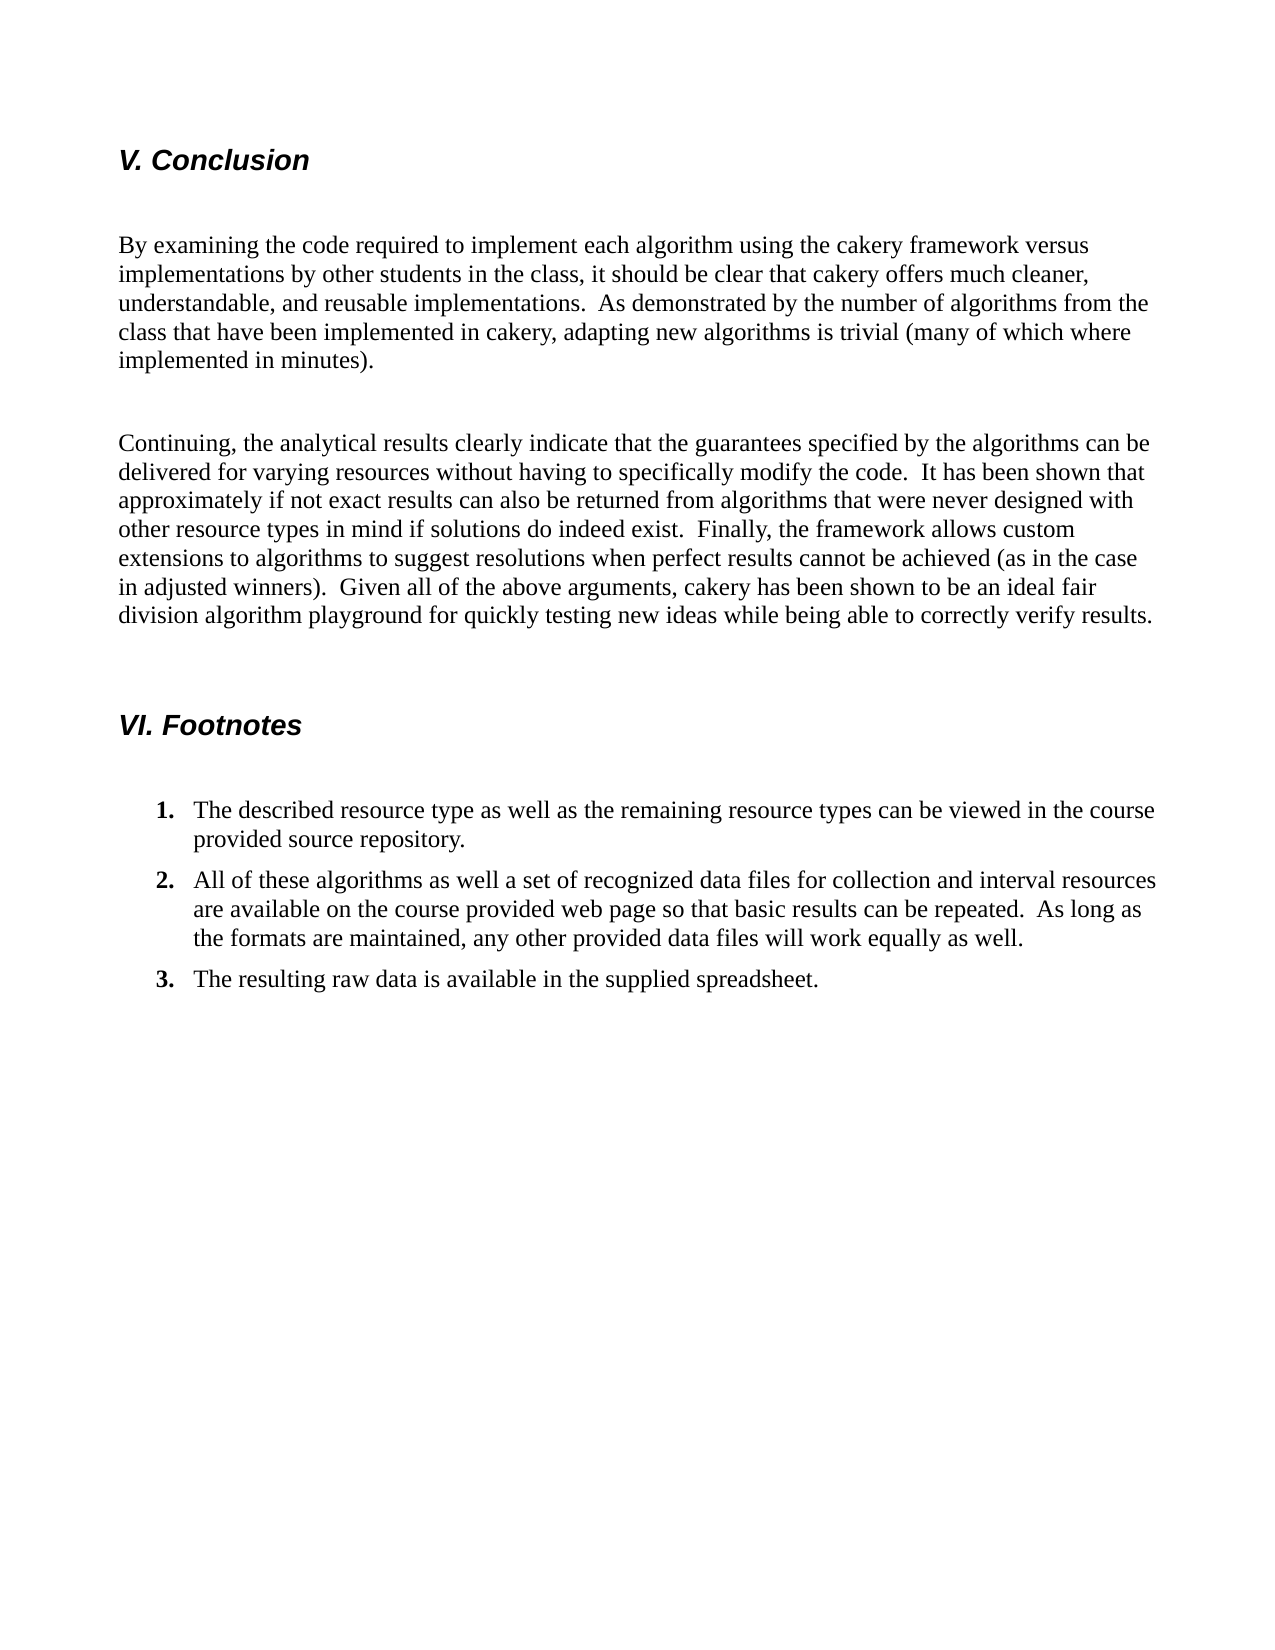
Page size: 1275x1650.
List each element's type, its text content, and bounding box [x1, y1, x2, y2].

list The resulting raw data is available in the supplied spreadsheet. [156, 964, 1157, 993]
text By examining the code required to implement each algorithm using the cakery framework versus implementations by other students in the class, it should be clear that cakery offers much cleaner, understandable, and reusable implementations. As demonstrated by the number of algorithms from the class that have been implemented in cakery, adapting new algorithms is trivial (many of which where implemented in minutes). [118, 230, 1157, 374]
list All of these algorithms as well a set of recognized data files for collection and interval resources are available on the course provided web page so that basic results can be repeated. As long as the formats are maintained, any other provided data files will work equally as well. [156, 865, 1157, 951]
subtitle VI. Footnotes [118, 708, 1157, 741]
text Continuing, the analytical results clearly indicate that the guarantees specified by the algorithms can be delivered for varying resources without having to specifically modify the code. It has been shown that approximately if not exact results can also be returned from algorithms that were never designed with other resource types in mind if solutions do indeed exist. Finally, the framework allows custom extensions to algorithms to suggest resolutions when perfect results cannot be achieved (as in the case in adjusted winners). Given all of the above arguments, cakery has been shown to be an ideal fair division algorithm playground for quickly testing new ideas while being able to correctly verify results. [118, 428, 1157, 629]
subtitle V. Conclusion [118, 143, 1157, 177]
list The described resource type as well as the remaining resource types can be viewed in the course provided source repository. [156, 795, 1157, 853]
